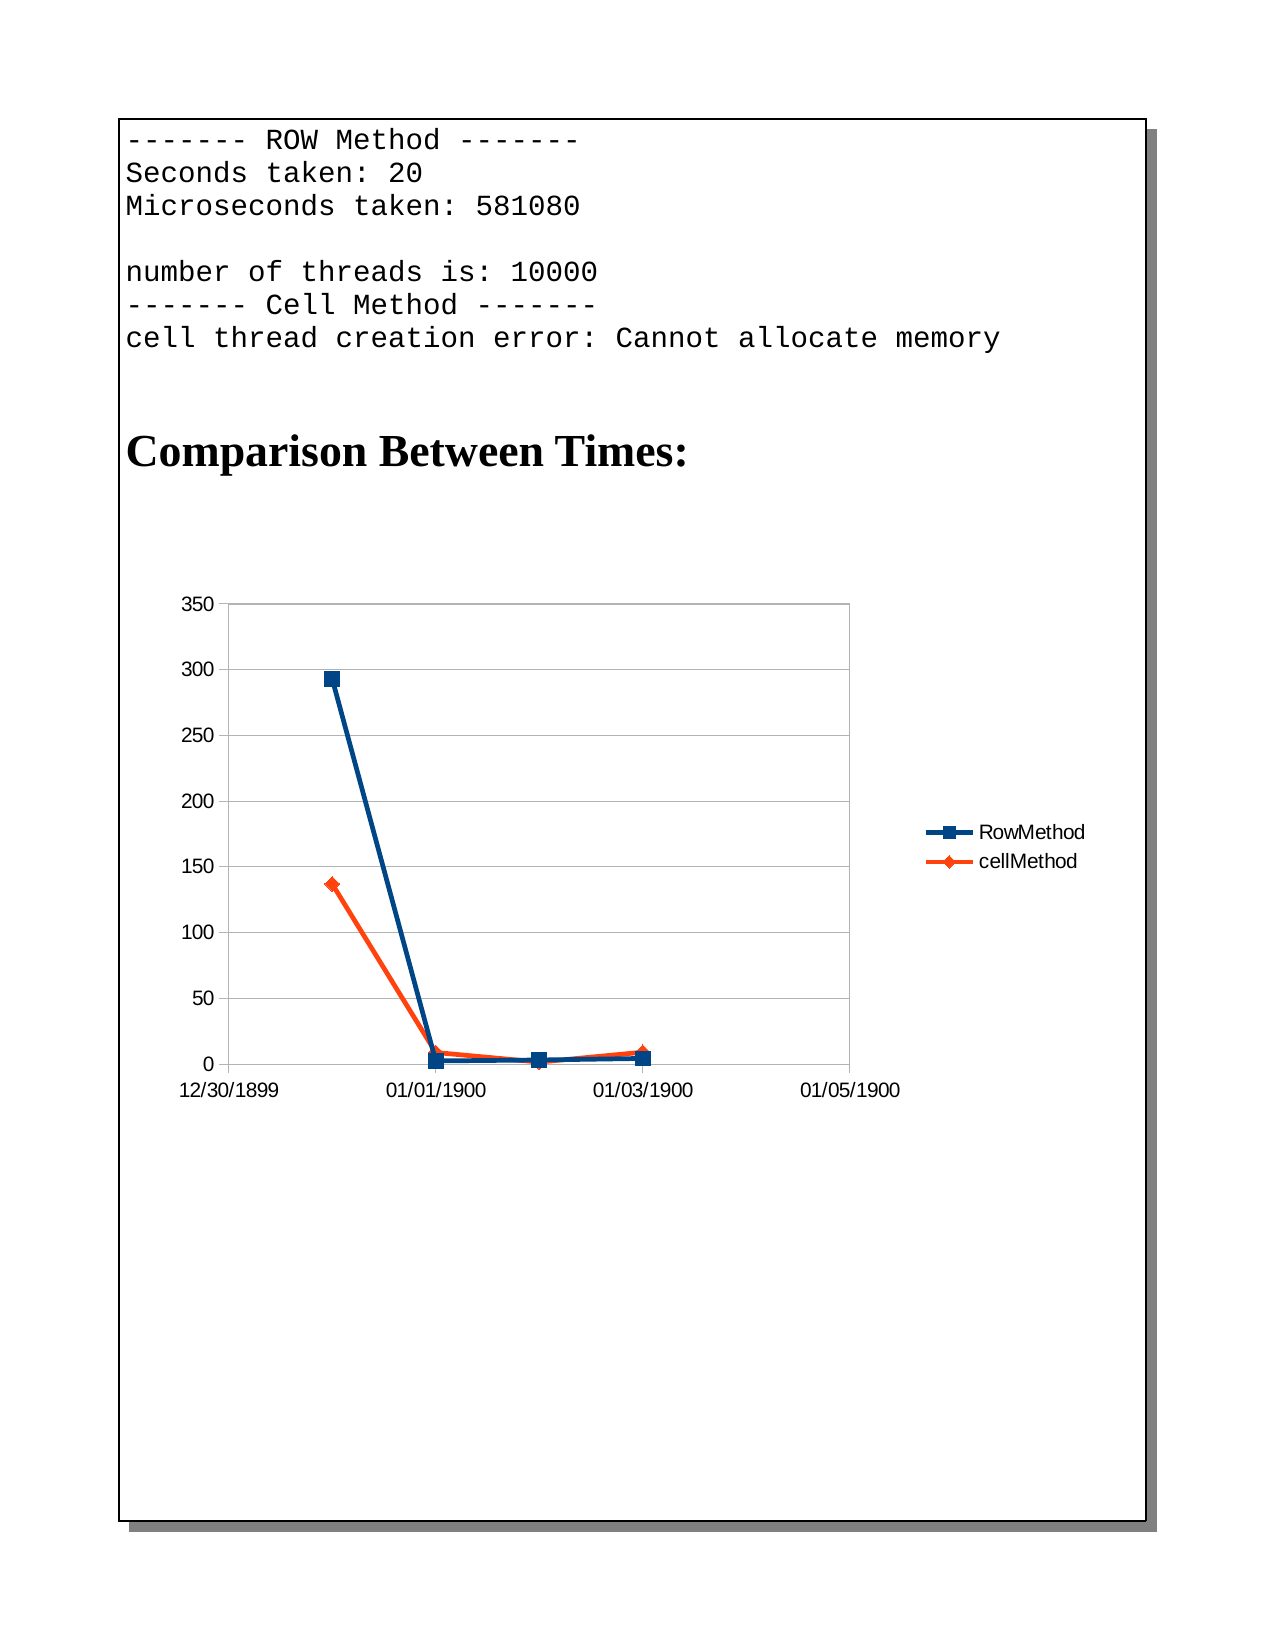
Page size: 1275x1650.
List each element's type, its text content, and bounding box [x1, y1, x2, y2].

text ------- Cell Method ------- [125, 290, 1139, 323]
text Comparison Between Times: [125, 423, 1139, 476]
text number of threads is: 10000 [125, 257, 1139, 290]
text Microseconds taken: 581080 [125, 191, 1139, 224]
text Seconds taken: 20 [125, 158, 1139, 191]
text cell thread creation error: Cannot allocate memory [125, 323, 1139, 356]
text ------- ROW Method ------- [125, 125, 1139, 158]
